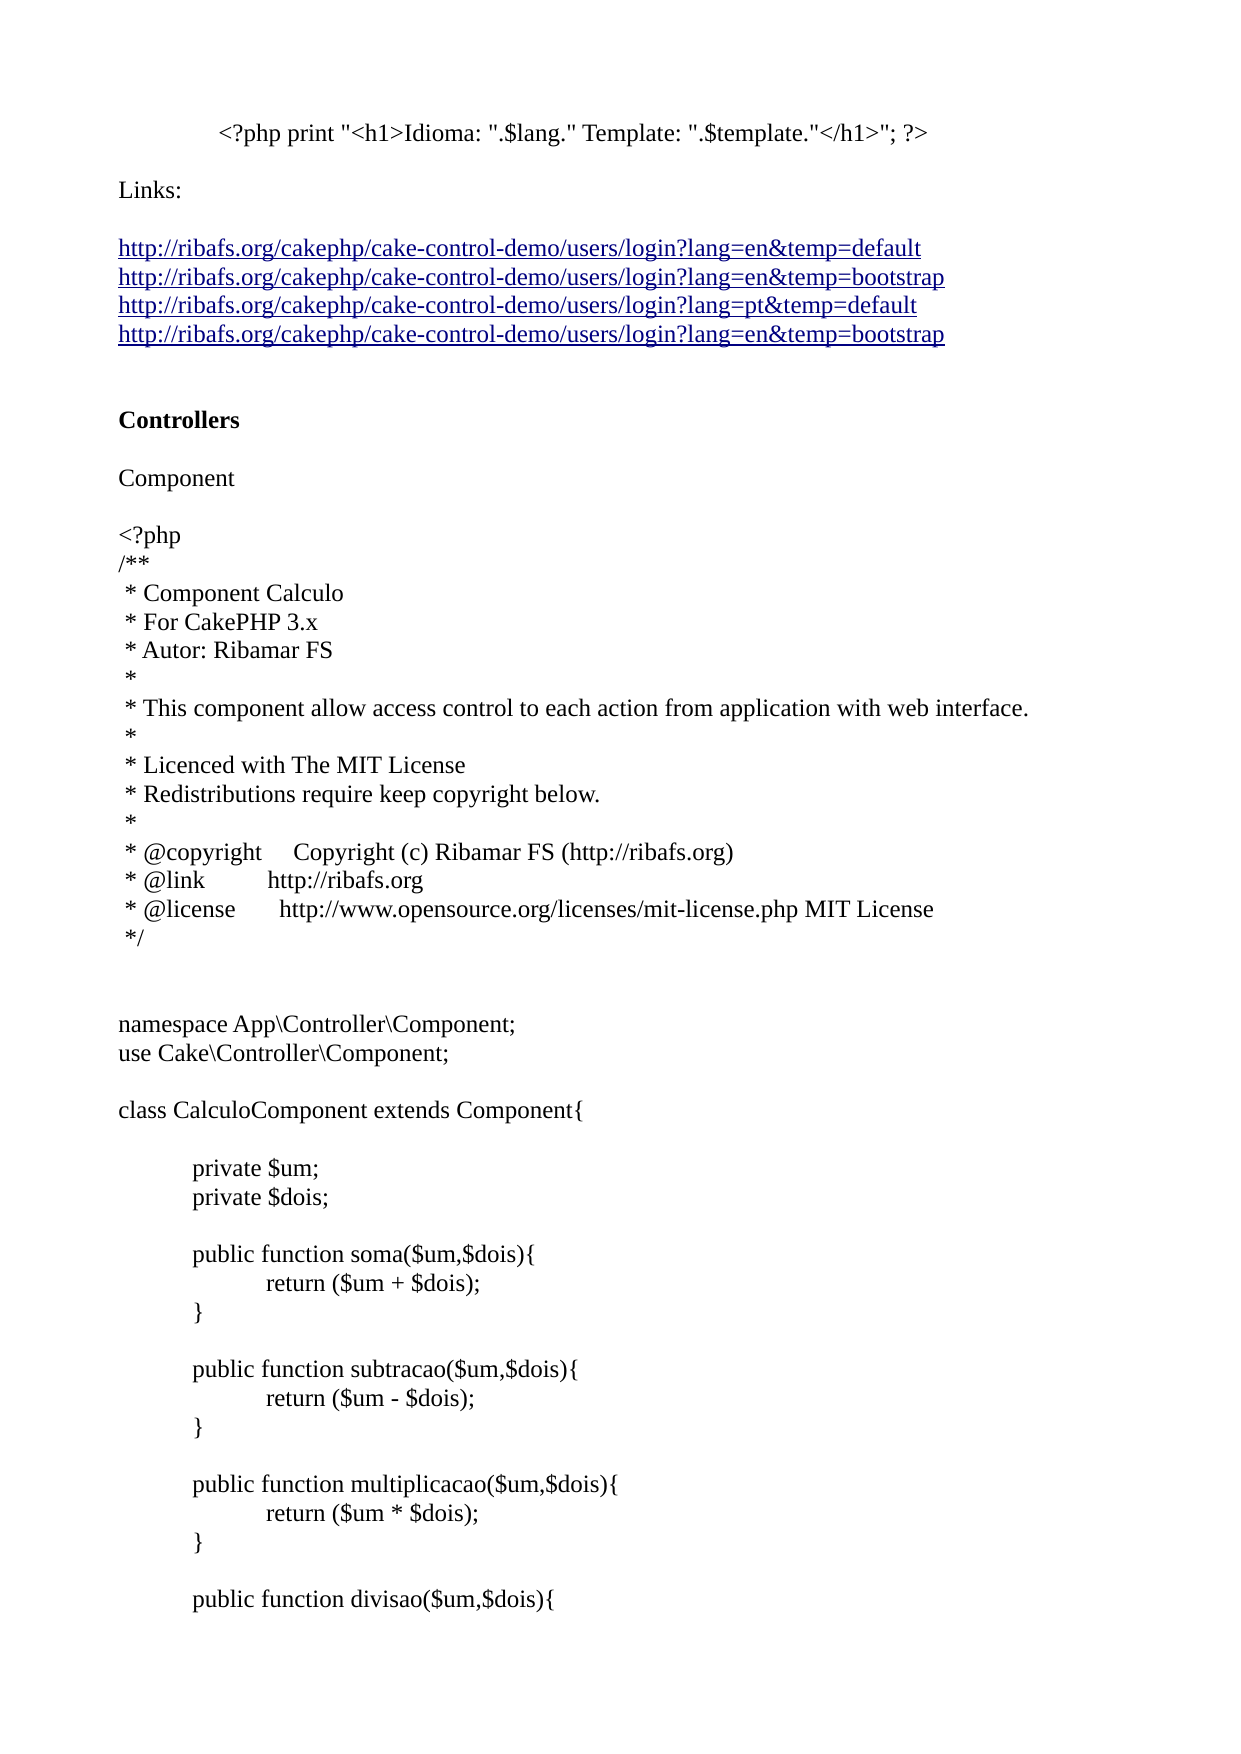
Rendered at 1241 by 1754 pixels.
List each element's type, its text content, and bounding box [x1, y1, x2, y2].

text public function divisao($um,$dois){ [118, 1584, 1122, 1613]
text http://ribafs.org/cakephp/cake-control-demo/users/login?lang=en&temp=bootstrap [118, 262, 1122, 291]
text } [118, 1527, 1122, 1556]
text * Autor: Ribamar FS [118, 636, 1122, 664]
text public function soma($um,$dois){ [118, 1239, 1122, 1268]
text * Redistributions require keep copyright below. [118, 779, 1122, 808]
text * For CakePHP 3.x [118, 607, 1122, 636]
text namespace App\Controller\Component; [118, 1009, 1122, 1038]
text public function subtracao($um,$dois){ [118, 1354, 1122, 1383]
text */ [118, 923, 1122, 952]
text private $dois; [118, 1182, 1122, 1211]
text public function multiplicacao($um,$dois){ [118, 1469, 1122, 1498]
text * [118, 664, 1122, 693]
text private $um; [118, 1153, 1122, 1182]
text Links: [118, 176, 1122, 204]
text http://ribafs.org/cakephp/cake-control-demo/users/login?lang=pt&temp=default [118, 291, 1122, 319]
text * Component Calculo [118, 578, 1122, 607]
text <?php print "<h1>Idioma: ".$lang." Template: ".$template."</h1>"; ?> [118, 118, 1122, 147]
text * [118, 808, 1122, 837]
text * Licenced with The MIT License [118, 751, 1122, 779]
text class CalculoComponent extends Component{ [118, 1096, 1122, 1124]
text * @license http://www.opensource.org/licenses/mit-license.php MIT License [118, 894, 1122, 923]
text /** [118, 549, 1122, 578]
text } [118, 1297, 1122, 1326]
text http://ribafs.org/cakephp/cake-control-demo/users/login?lang=en&temp=default [118, 233, 1122, 262]
text return ($um - $dois); [118, 1383, 1122, 1412]
text * @copyright Copyright (c) Ribamar FS (http://ribafs.org) [118, 837, 1122, 866]
text } [118, 1412, 1122, 1441]
text return ($um * $dois); [118, 1498, 1122, 1527]
text Component [118, 463, 1122, 492]
text <?php [118, 521, 1122, 549]
text return ($um + $dois); [118, 1268, 1122, 1297]
text * [118, 722, 1122, 751]
text use Cake\Controller\Component; [118, 1038, 1122, 1067]
text Controllers [118, 406, 1122, 434]
text * @link http://ribafs.org [118, 866, 1122, 894]
text * This component allow access control to each action from application with web interface. [118, 693, 1122, 722]
text http://ribafs.org/cakephp/cake-control-demo/users/login?lang=en&temp=bootstrap [118, 319, 1122, 348]
